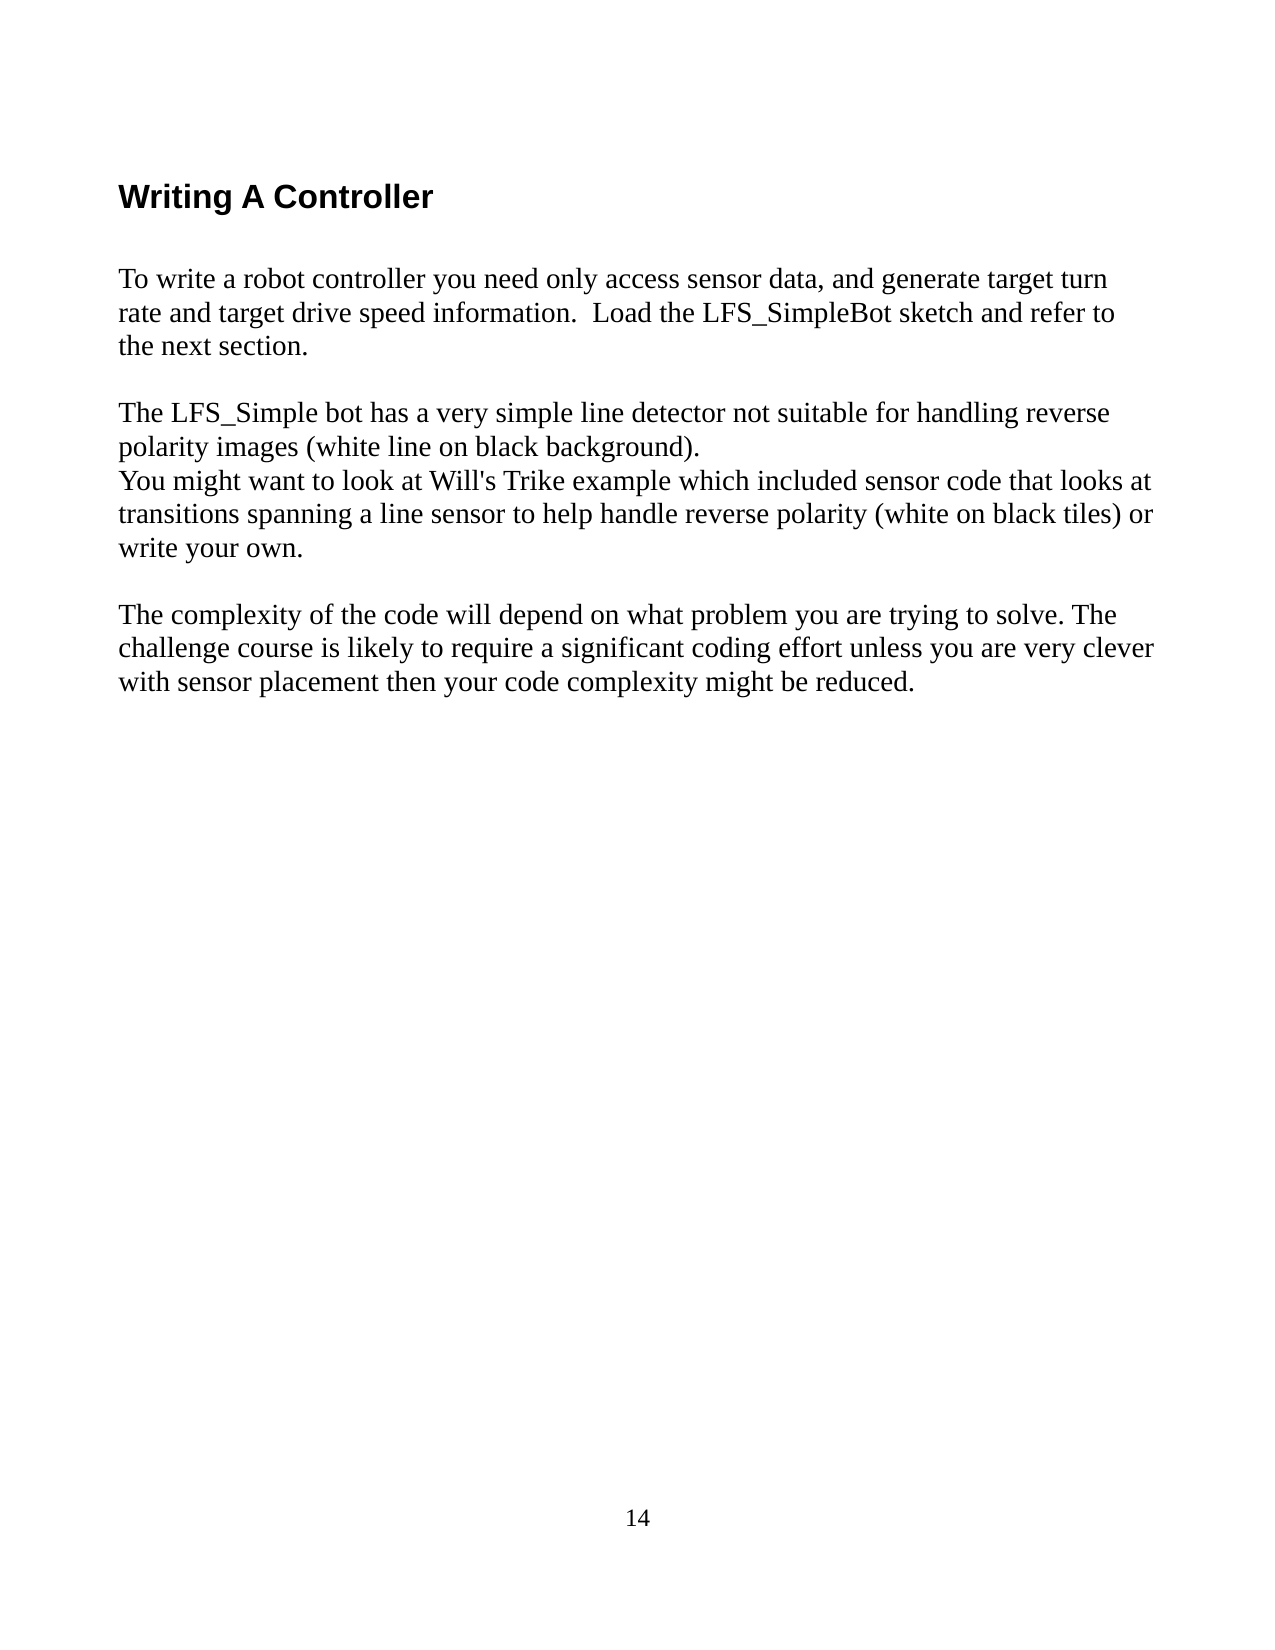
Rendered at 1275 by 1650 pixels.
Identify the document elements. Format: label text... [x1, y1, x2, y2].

text The LFS_Simple bot has a very simple line detector not suitable for handling reverse polarity images (white line on black background). [118, 396, 1157, 463]
subtitle Writing A Controller [118, 177, 1157, 215]
text The complexity of the code will depend on what problem you are trying to solve. The challenge course is likely to require a significant coding effort unless you are very clever with sensor placement then your code complexity might be reduced. [118, 597, 1157, 697]
text To write a robot controller you need only access sensor data, and generate target turn rate and target drive speed information. Load the LFS_SimpleBot sketch and refer to the next section. [118, 261, 1157, 362]
text You might want to look at Will's Trike example which included sensor code that looks at transitions spanning a line sensor to help handle reverse polarity (white on black tiles) or write your own. [118, 463, 1157, 563]
